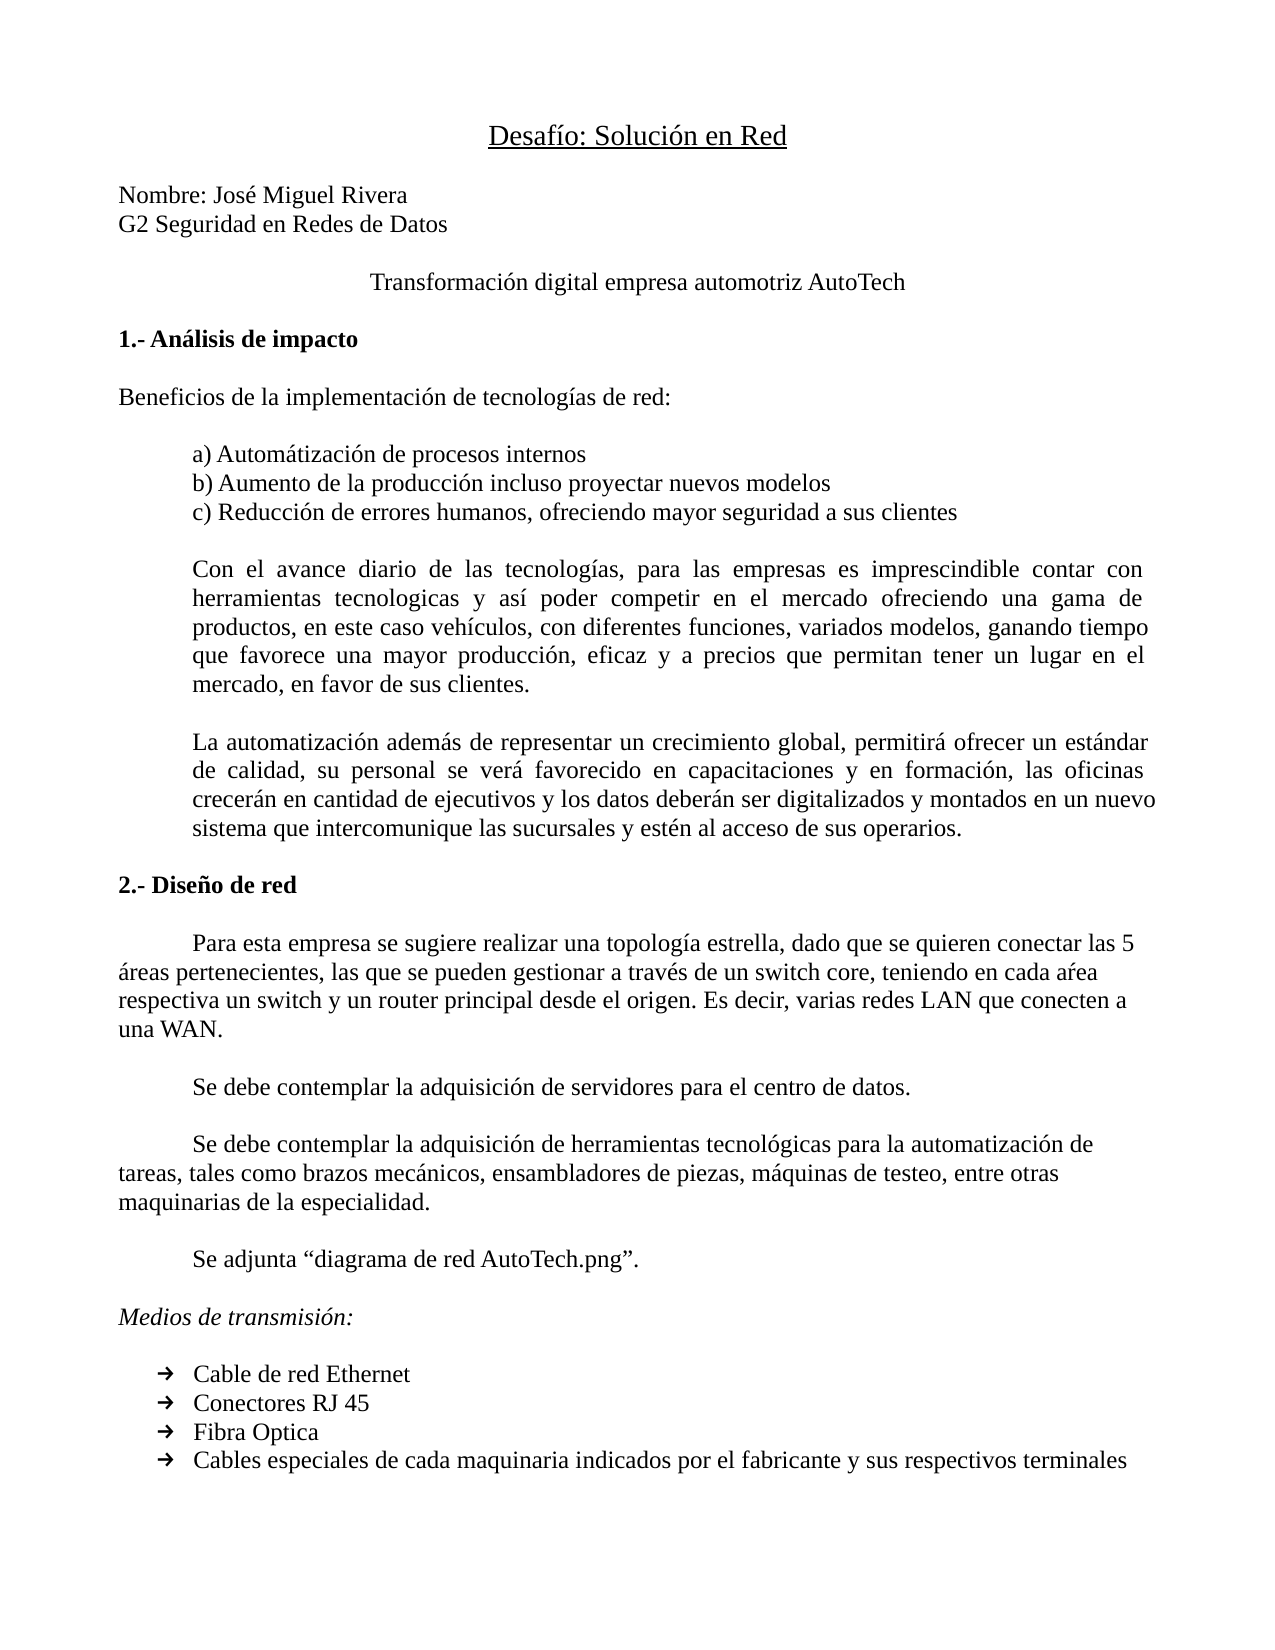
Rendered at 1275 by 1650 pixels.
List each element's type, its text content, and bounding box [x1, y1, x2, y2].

text b) Aumento de la producción incluso proyectar nuevos modelos [118, 468, 1157, 497]
text G2 Seguridad en Redes de Datos [118, 209, 1157, 238]
text Nombre: José Miguel Rivera [118, 180, 1157, 209]
text Medios de transmisión: [118, 1302, 1157, 1330]
text Se debe contemplar la adquisición de herramientas tecnológicas para la automatización de tareas, tales como brazos mecánicos, ensambladores de piezas, máquinas de testeo, entre otras maquinarias de la especialidad. [118, 1129, 1157, 1215]
text Con el avance diario de las tecnologías, para las empresas es imprescindible contar con herramientas tecnologicas y así poder competir en el mercado ofreciendo una gama de productos, en este caso vehículos, con diferentes funciones, variados modelos, ganando tiempo que favorece una mayor producción, eficaz y a precios que permitan tener un lugar en el mercado, en favor de sus clientes. [118, 554, 1157, 698]
list Fibra Optica [156, 1417, 1157, 1445]
list Cables especiales de cada maquinaria indicados por el fabricante y sus respectivos terminales [156, 1445, 1157, 1474]
text Para esta empresa se sugiere realizar una topología estrella, dado que se quieren conectar las 5 áreas pertenecientes, las que se pueden gestionar a través de un switch core, teniendo en cada aŕea respectiva un switch y un router principal desde el origen. Es decir, varias redes LAN que conecten a una WAN. [118, 928, 1157, 1043]
text Transformación digital empresa automotriz AutoTech [118, 267, 1157, 295]
text Se debe contemplar la adquisición de servidores para el centro de datos. [118, 1072, 1157, 1100]
text c) Reducción de errores humanos, ofreciendo mayor seguridad a sus clientes [118, 497, 1157, 525]
text La automatización además de representar un crecimiento global, permitirá ofrecer un estándar de calidad, su personal se verá favorecido en capacitaciones y en formación, las oficinas crecerán en cantidad de ejecutivos y los datos deberán ser digitalizados y montados en un nuevo sistema que intercomunique las sucursales y estén al acceso de sus operarios. [118, 727, 1157, 842]
text 2.- Diseño de red [118, 870, 1157, 899]
text a) Automátización de procesos internos [118, 439, 1157, 468]
text Beneficios de la implementación de tecnologías de red: [118, 382, 1157, 410]
text Desafío: Solución en Red [118, 118, 1157, 152]
text Se adjunta “diagrama de red AutoTech.png”. [118, 1244, 1157, 1273]
list Cable de red Ethernet [156, 1359, 1157, 1388]
text 1.- Análisis de impacto [118, 324, 1157, 353]
list Conectores RJ 45 [156, 1388, 1157, 1417]
